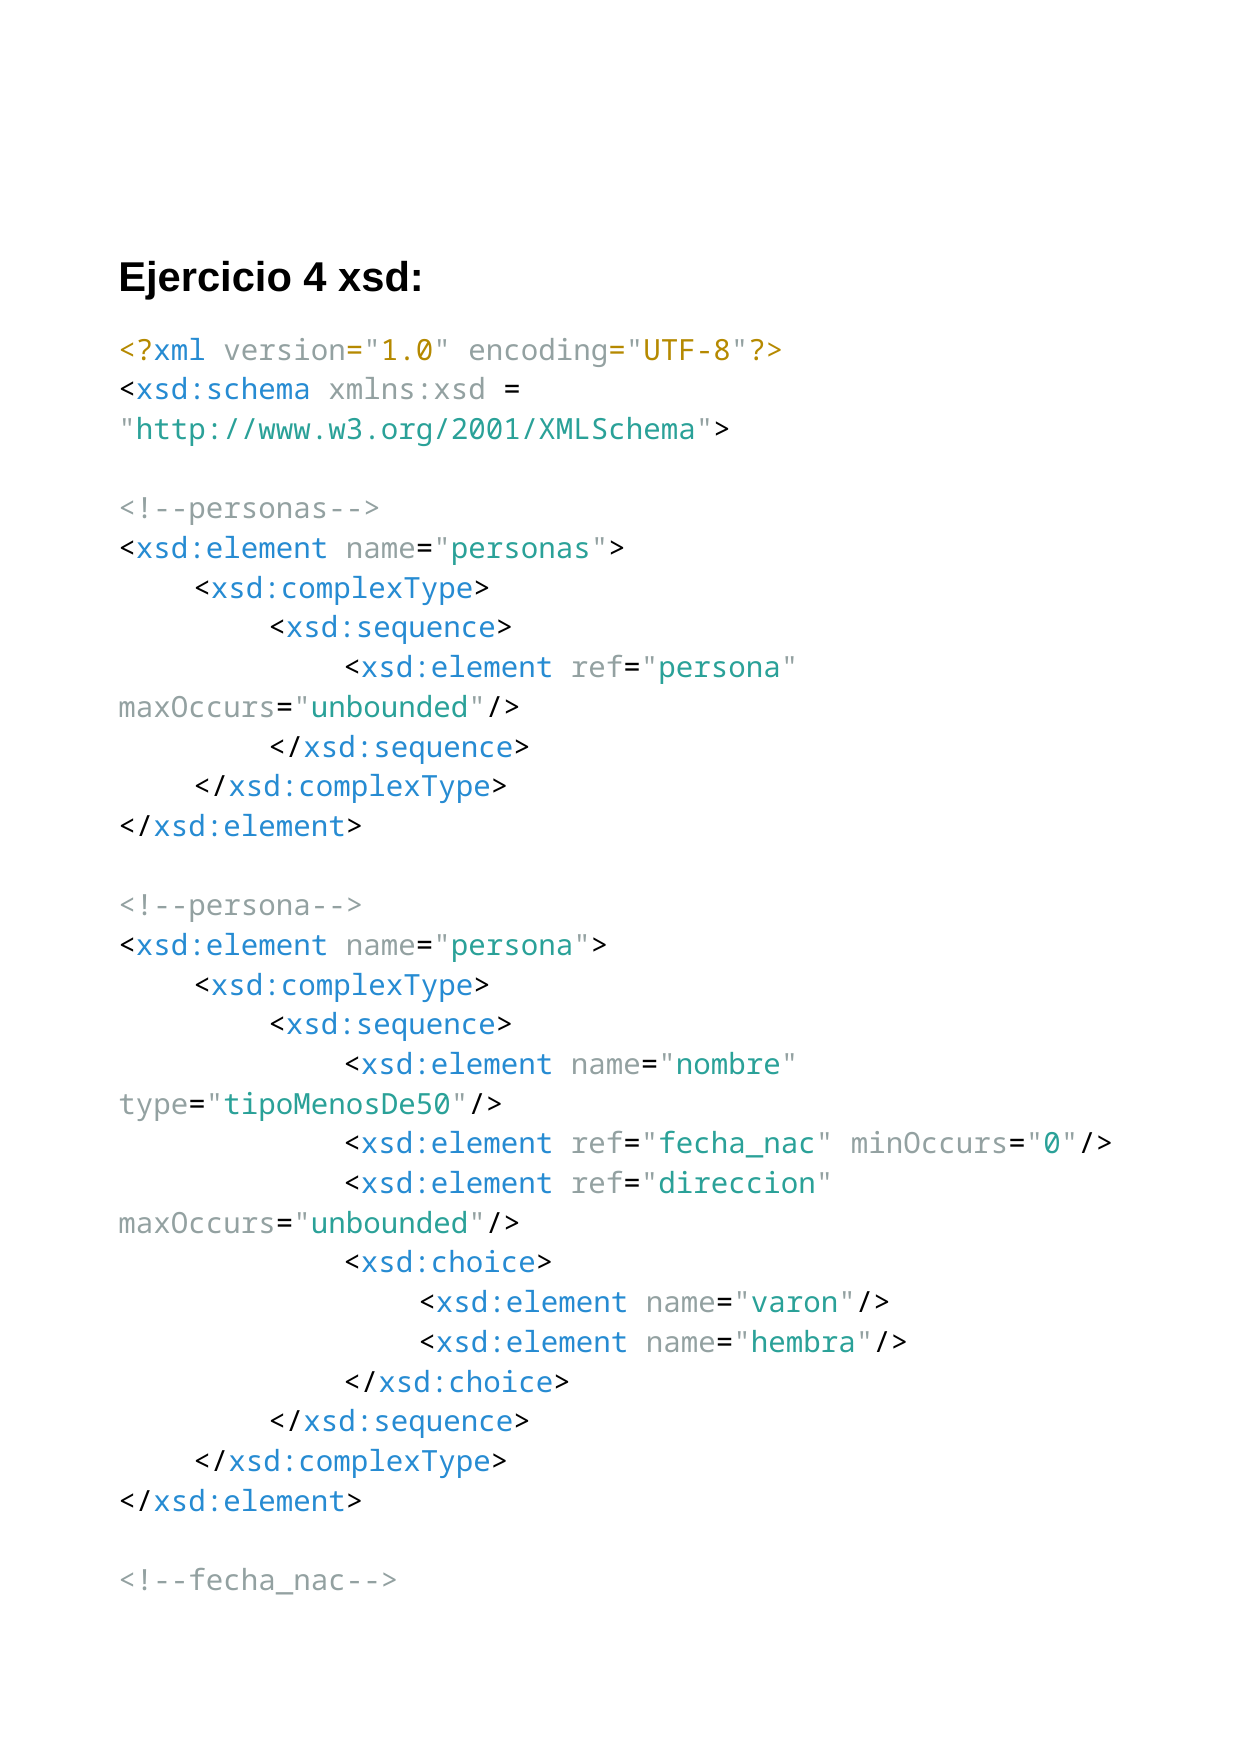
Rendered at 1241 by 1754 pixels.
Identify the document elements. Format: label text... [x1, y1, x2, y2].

text <xsd:element ref="direccion" maxOccurs="unbounded"/> [118, 1162, 1122, 1242]
text <xsd:complexType> [118, 567, 1122, 607]
text </xsd:choice> [118, 1361, 1122, 1401]
text <!--personas--> [118, 488, 1122, 527]
text </xsd:sequence> [118, 726, 1122, 766]
text </xsd:complexType> [118, 1440, 1122, 1480]
text <xsd:element name="nombre" type="tipoMenosDe50"/> [118, 1043, 1122, 1123]
text <xsd:element ref="fecha_nac" minOccurs="0"/> [118, 1123, 1122, 1162]
text <xsd:sequence> [118, 607, 1122, 646]
text <xsd:element name="personas"> [118, 527, 1122, 567]
text <xsd:element name="varon"/> [118, 1281, 1122, 1321]
text </xsd:complexType> [118, 766, 1122, 805]
text <?xml version="1.0" encoding="UTF-8"?> [118, 329, 1122, 369]
text Ejercicio 4 xsd: [118, 252, 1122, 300]
text <!--persona--> [118, 884, 1122, 924]
text <xsd:sequence> [118, 1004, 1122, 1043]
text <xsd:element name="persona"> [118, 924, 1122, 964]
text <xsd:element ref="persona" maxOccurs="unbounded"/> [118, 646, 1122, 726]
text <xsd:complexType> [118, 964, 1122, 1004]
text </xsd:sequence> [118, 1401, 1122, 1440]
text <xsd:schema xmlns:xsd = "http://www.w3.org/2001/XMLSchema"> [118, 369, 1122, 448]
text </xsd:element> [118, 1480, 1122, 1519]
text <!--fecha_nac--> [118, 1559, 1122, 1599]
text <xsd:element name="hembra"/> [118, 1321, 1122, 1361]
text <xsd:choice> [118, 1242, 1122, 1281]
text </xsd:element> [118, 805, 1122, 845]
